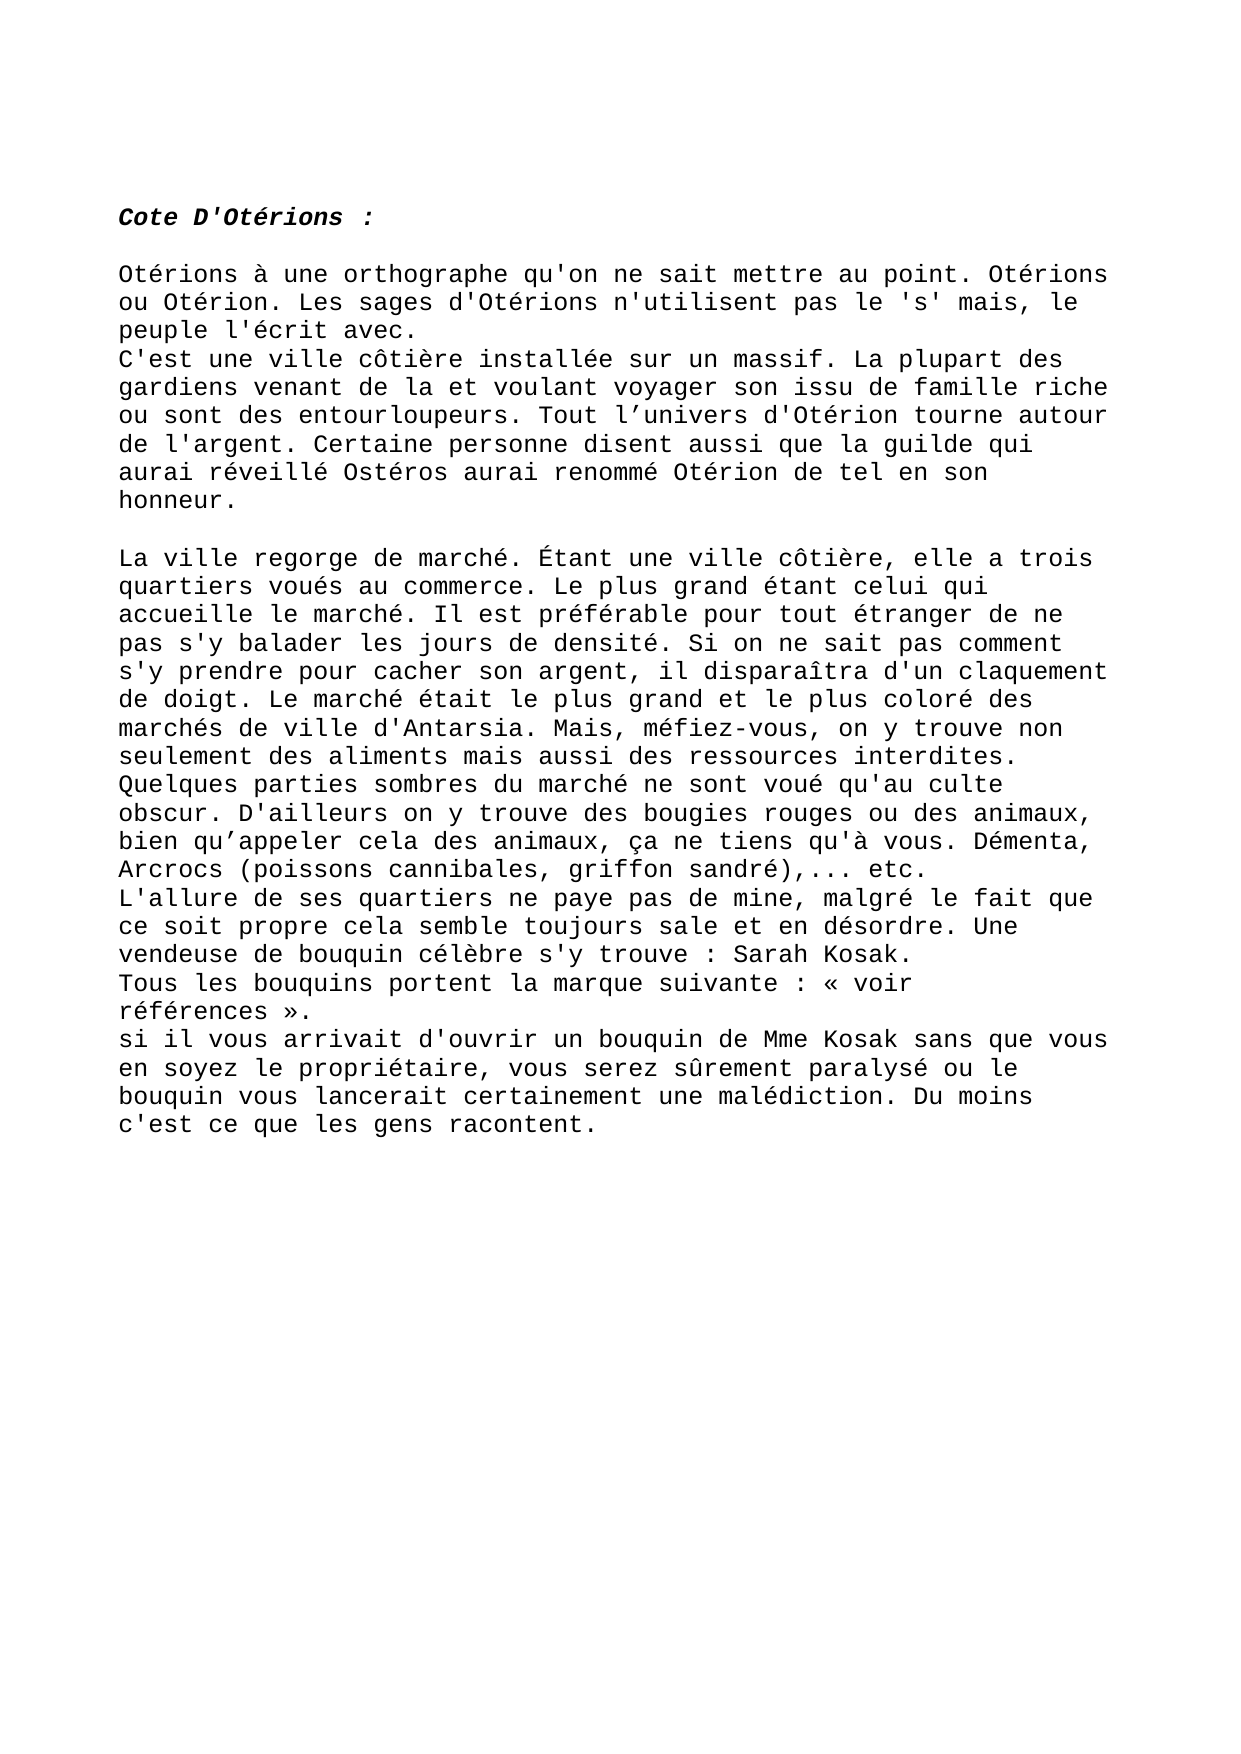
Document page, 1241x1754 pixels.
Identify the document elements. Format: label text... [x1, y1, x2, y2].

text si il vous arrivait d'ouvrir un bouquin de Mme Kosak sans que vous en soyez le propriétaire, vous serez sûrement paralysé ou le bouquin vous lancerait certainement une malédiction. Du moins c'est ce que les gens racontent. [118, 1027, 1122, 1140]
text C'est une ville côtière installée sur un massif. La plupart des gardiens venant de la et voulant voyager son issu de famille riche ou sont des entourloupeurs. Tout l’univers d'Otérion tourne autour de l'argent. Certaine personne disent aussi que la guilde qui aurai réveillé Ostéros aurai renommé Otérion de tel en son honneur. [118, 346, 1122, 516]
text Tous les bouquins portent la marque suivante : « voir références ». [118, 970, 1122, 1027]
text Otérions à une orthographe qu'on ne sait mettre au point. Otérions ou Otérion. Les sages d'Otérions n'utilisent pas le 's' mais, le peuple l'écrit avec. [118, 261, 1122, 346]
text La ville regorge de marché. Étant une ville côtière, elle a trois quartiers voués au commerce. Le plus grand étant celui qui accueille le marché. Il est préférable pour tout étranger de ne pas s'y balader les jours de densité. Si on ne sait pas comment s'y prendre pour cacher son argent, il disparaîtra d'un claquement de doigt. Le marché était le plus grand et le plus coloré des marchés de ville d'Antarsia. Mais, méfiez-vous, on y trouve non seulement des aliments mais aussi des ressources interdites. [118, 545, 1122, 772]
text Quelques parties sombres du marché ne sont voué qu'au culte obscur. D'ailleurs on y trouve des bougies rouges ou des animaux, bien qu’appeler cela des animaux, ça ne tiens qu'à vous. Démenta, Arcrocs (poissons cannibales, griffon sandré),... etc. [118, 772, 1122, 885]
text L'allure de ses quartiers ne paye pas de mine, malgré le fait que ce soit propre cela semble toujours sale et en désordre. Une vendeuse de bouquin célèbre s'y trouve : Sarah Kosak. [118, 885, 1122, 970]
text Cote D'Otérions : [118, 204, 1122, 233]
